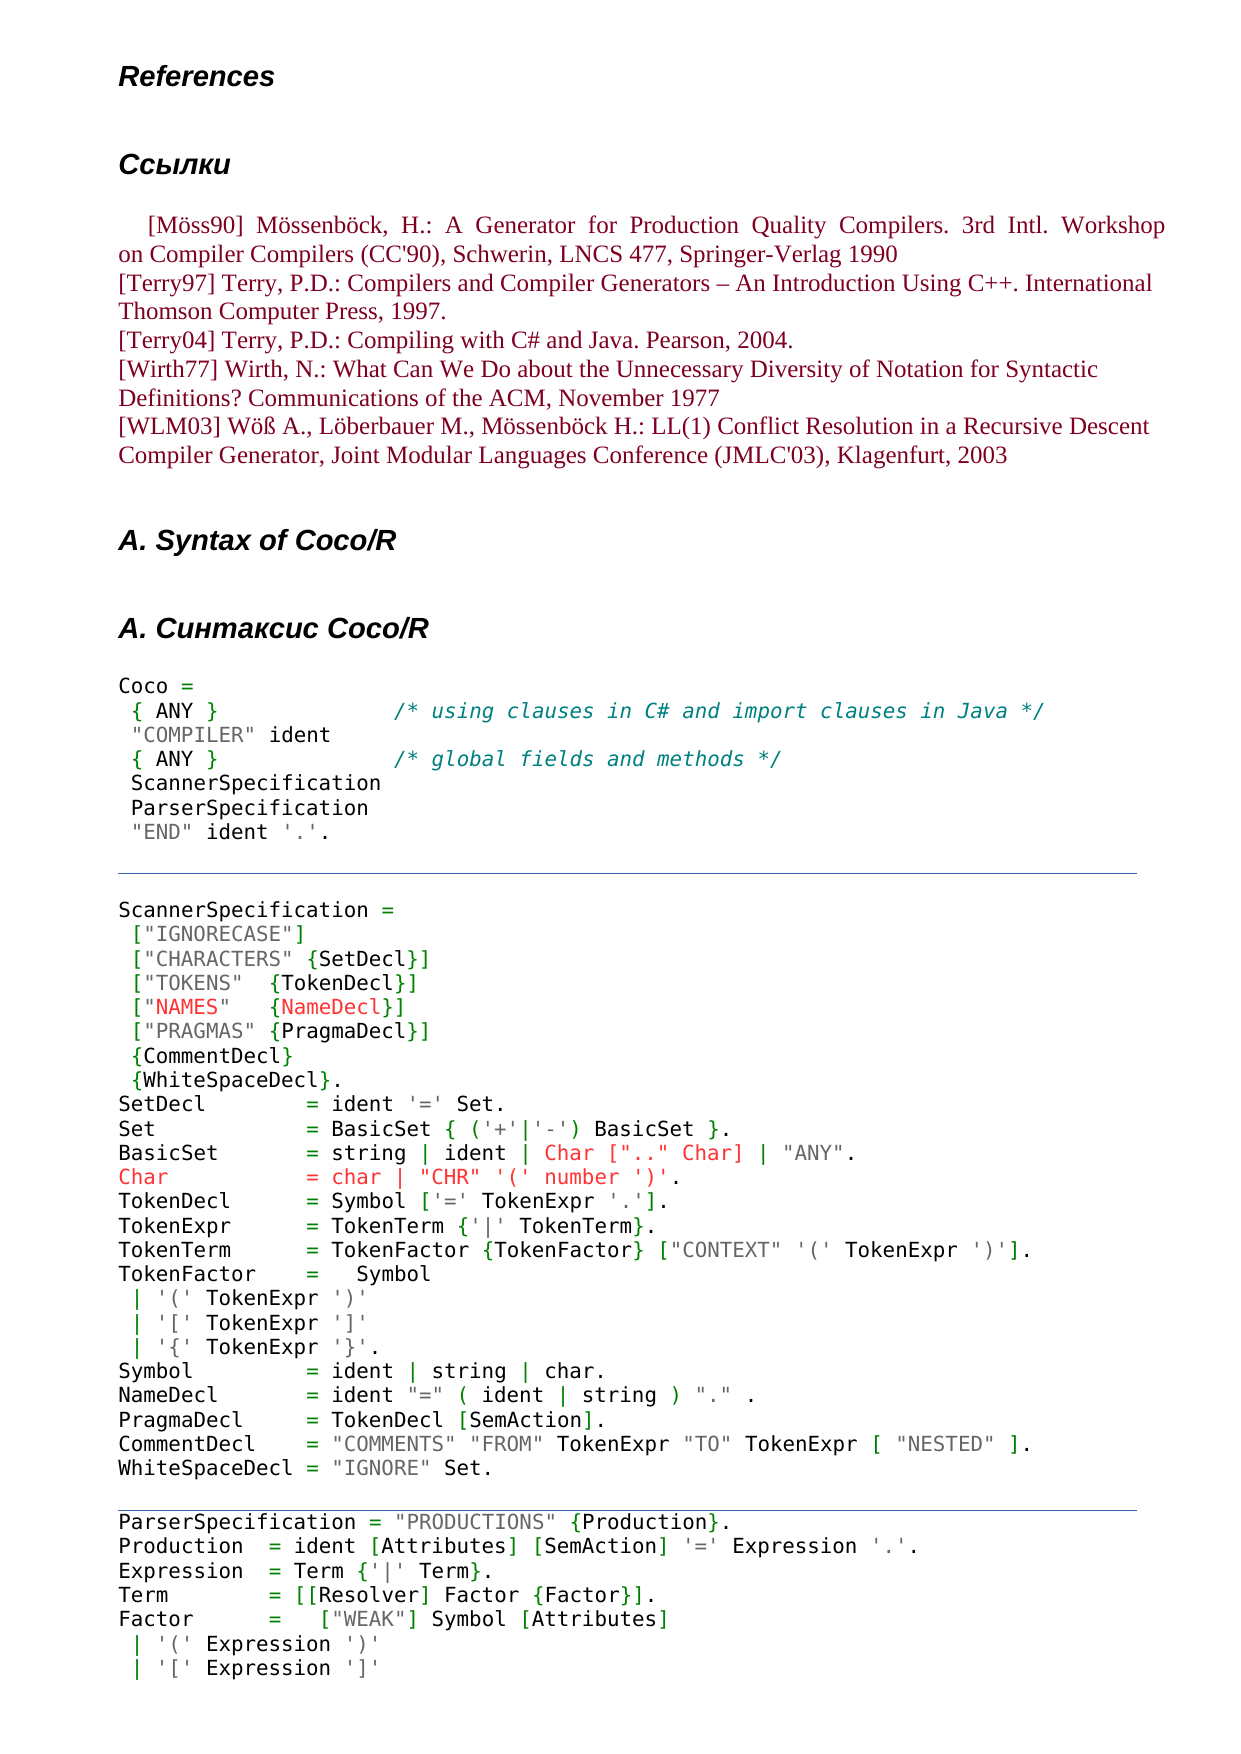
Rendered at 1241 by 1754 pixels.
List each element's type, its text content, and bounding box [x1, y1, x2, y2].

subtitle A. Syntax of Coco/R [118, 523, 1181, 557]
text [Möss90] Mössenböck, H.: A Generator for Production Quality Compilers. 3rd Intl. Workshop on Compiler Compilers (CC'90), Schwerin, LNCS 477, Springer-Verlag 1990 [Terry97] Terry, P.D.: Compilers and Compiler Generators – An Introduction Using C++. International Thomson Computer Press, 1997. [Terry04] Terry, P.D.: Compiling with C# and Java. Pearson, 2004. [Wirth77] Wirth, N.: What Can We Do about the Unnecessary Diversity of Notation for Syntactic Definitions? Communications of the ACM, November 1977 [WLM03] Wöß A., Löberbauer M., Mössenböck H.: LL(1) Conflict Resolution in a Recursive Descent Compiler Generator, Joint Modular Languages Conference (JMLC'03), Klagenfurt, 2003 [118, 210, 1181, 469]
subtitle Ссылки [118, 147, 1181, 181]
subtitle А. Синтаксис Coco/R [118, 611, 1181, 645]
subtitle References [118, 59, 1181, 93]
text ParserSpecification = "PRODUCTIONS" {Production}. Production = ident [Attributes] [SemAction] '=' Expression '.'. Expression = Term {'|' Term}. Term = [[Resolver] Factor {Factor}]. Factor = ["WEAK"] Symbol [Attributes] | '(' Expression ')' | '[' Expression ']' [118, 1510, 1181, 1680]
text Coco = { ANY } /* using clauses in C# and import clauses in Java */ "COMPILER" ident { ANY } /* global fields and methods */ ScannerSpecification ParserSpecification "END" ident '.'. [118, 674, 1181, 844]
text ScannerSpecification = ["IGNORECASE"] ["CHARACTERS" {SetDecl}] ["TOKENS" {TokenDecl}] ["NAMES" {NameDecl}] ["PRAGMAS" {PragmaDecl}] {CommentDecl} {WhiteSpaceDecl}. SetDecl = ident '=' Set. Set = BasicSet { ('+'|'-') BasicSet }. BasicSet = string | ident | Char [".." Char] | "ANY". Char = char | "CHR" '(' number ')'. TokenDecl = Symbol ['=' TokenExpr '.']. TokenExpr = TokenTerm {'|' TokenTerm}. TokenTerm = TokenFactor {TokenFactor} ["CONTEXT" '(' TokenExpr ')']. TokenFactor = Symbol | '(' TokenExpr ')' | '[' TokenExpr ']' | '{' TokenExpr '}'. Symbol = ident | string | char. NameDecl = ident "=" ( ident | string ) "." . PragmaDecl = TokenDecl [SemAction]. CommentDecl = "COMMENTS" "FROM" TokenExpr "TO" TokenExpr [ "NESTED" ]. WhiteSpaceDecl = "IGNORE" Set. [118, 874, 1181, 1481]
